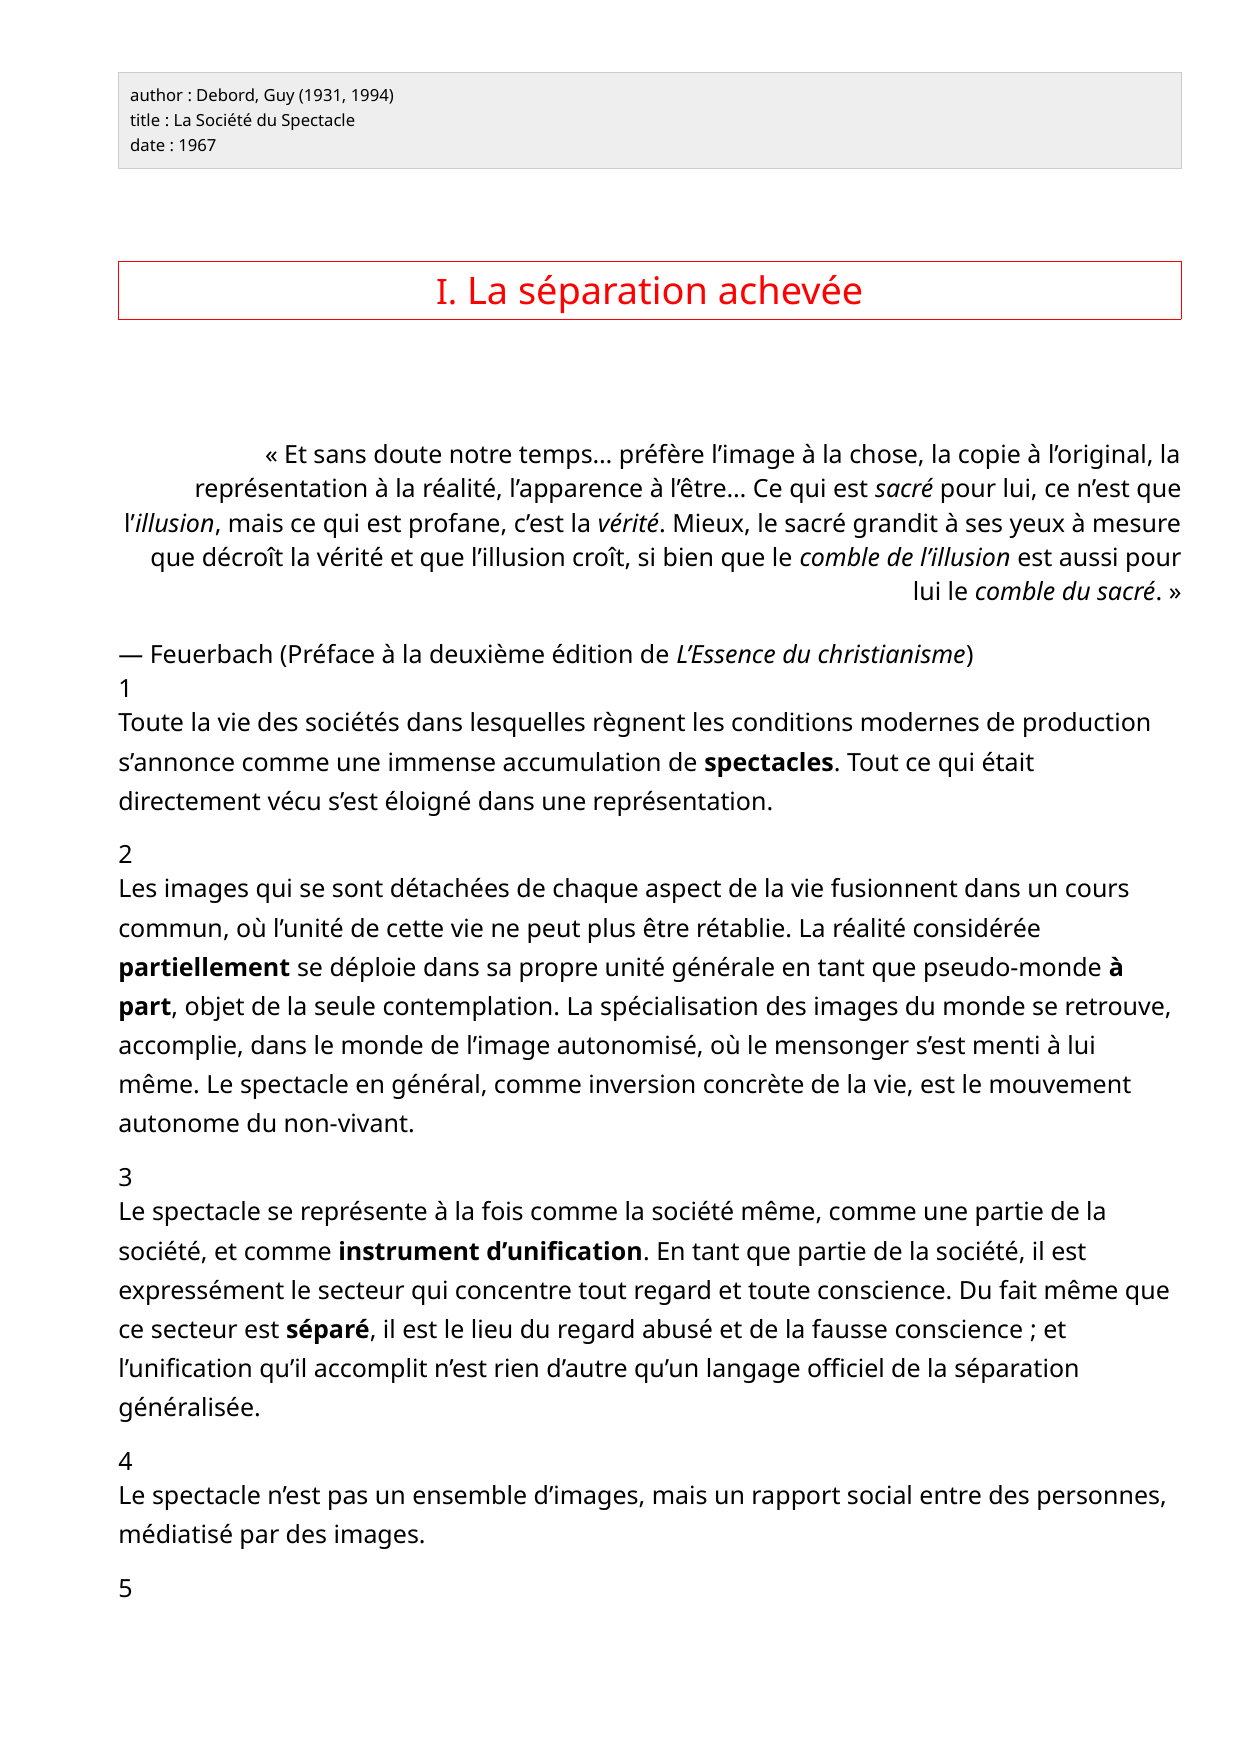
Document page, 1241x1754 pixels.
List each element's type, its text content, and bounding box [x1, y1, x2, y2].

text « Et sans doute notre temps… préfère l’image à la chose, la copie à l’original, la représentation à la réalité, l’apparence à l’être… Ce qui est sacré pour lui, ce n’est que l’illusion, mais ce qui est profane, c’est la vérité. Mieux, le sacré grandit à ses yeux à mesure que décroît la vérité et que l’illusion croît, si bien que le comble de l’illusion est aussi pour lui le comble du sacré. » [118, 437, 1181, 607]
text title : La Société du Spectacle [119, 97, 1181, 122]
text 3 [118, 1160, 1181, 1194]
text Le spectacle n’est pas un ensemble d’images, mais un rapport social entre des personnes, médiatisé par des images. [118, 1478, 1181, 1551]
text 2 [118, 837, 1181, 871]
text author : Debord, Guy (1931, 1994) [119, 73, 1181, 97]
text date : 1967 [119, 122, 1181, 168]
text — Feuerbach (Préface à la deuxième édition de L’Essence du christianisme) [118, 637, 1181, 671]
text Le spectacle se représente à la fois comme la société même, comme une partie de la société, et comme instrument d’unification. En tant que partie de la société, il est expressément le secteur qui concentre tout regard et toute conscience. Du fait même que ce secteur est séparé, il est le lieu du regard abusé et de la fausse conscience ; et l’unification qu’il accomplit n’est rien d’autre qu’un langage officiel de la séparation généralisée. [118, 1194, 1181, 1424]
text Toute la vie des sociétés dans lesquelles règnent les conditions modernes de production s’annonce comme une immense accumulation de spectacles. Tout ce qui était directement vécu s’est éloigné dans une représentation. [118, 705, 1181, 817]
text 5 [118, 1571, 1181, 1604]
text 1 [118, 671, 1181, 705]
subtitle I. La séparation achevée [119, 262, 1181, 319]
text 4 [118, 1443, 1181, 1478]
text Les images qui se sont détachées de chaque aspect de la vie fusionnent dans un cours commun, où l’unité de cette vie ne peut plus être rétablie. La réalité considérée partiellement se déploie dans sa propre unité générale en tant que pseudo-monde à part, objet de la seule contemplation. La spécialisation des images du monde se retrouve, accomplie, dans le monde de l’image autonomisé, où le mensonger s’est menti à lui même. Le spectacle en général, comme inversion concrète de la vie, est le mouvement autonome du non-vivant. [118, 871, 1181, 1140]
